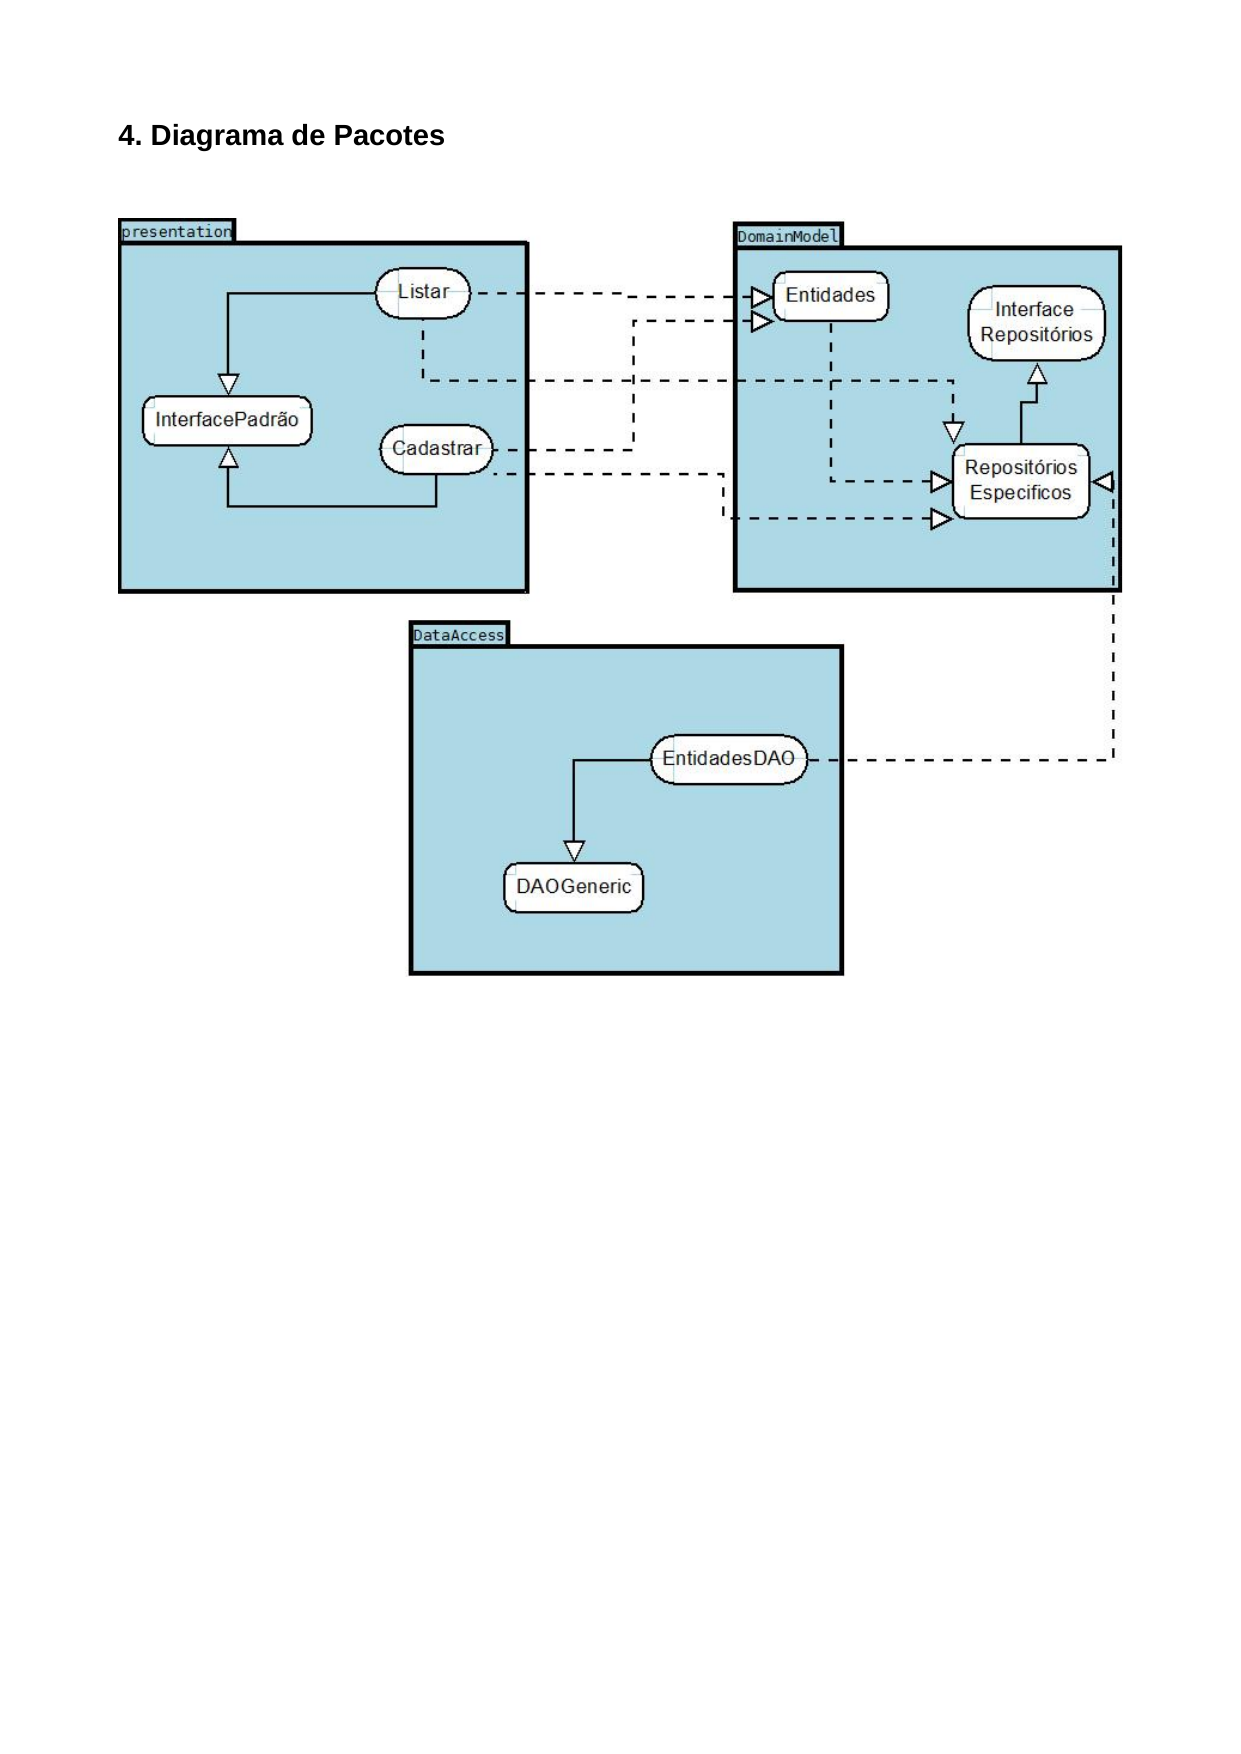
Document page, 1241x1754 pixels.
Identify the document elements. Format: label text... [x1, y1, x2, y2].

text 4. Diagrama de Pacotes [118, 118, 1122, 152]
picture [118, 218, 1123, 977]
